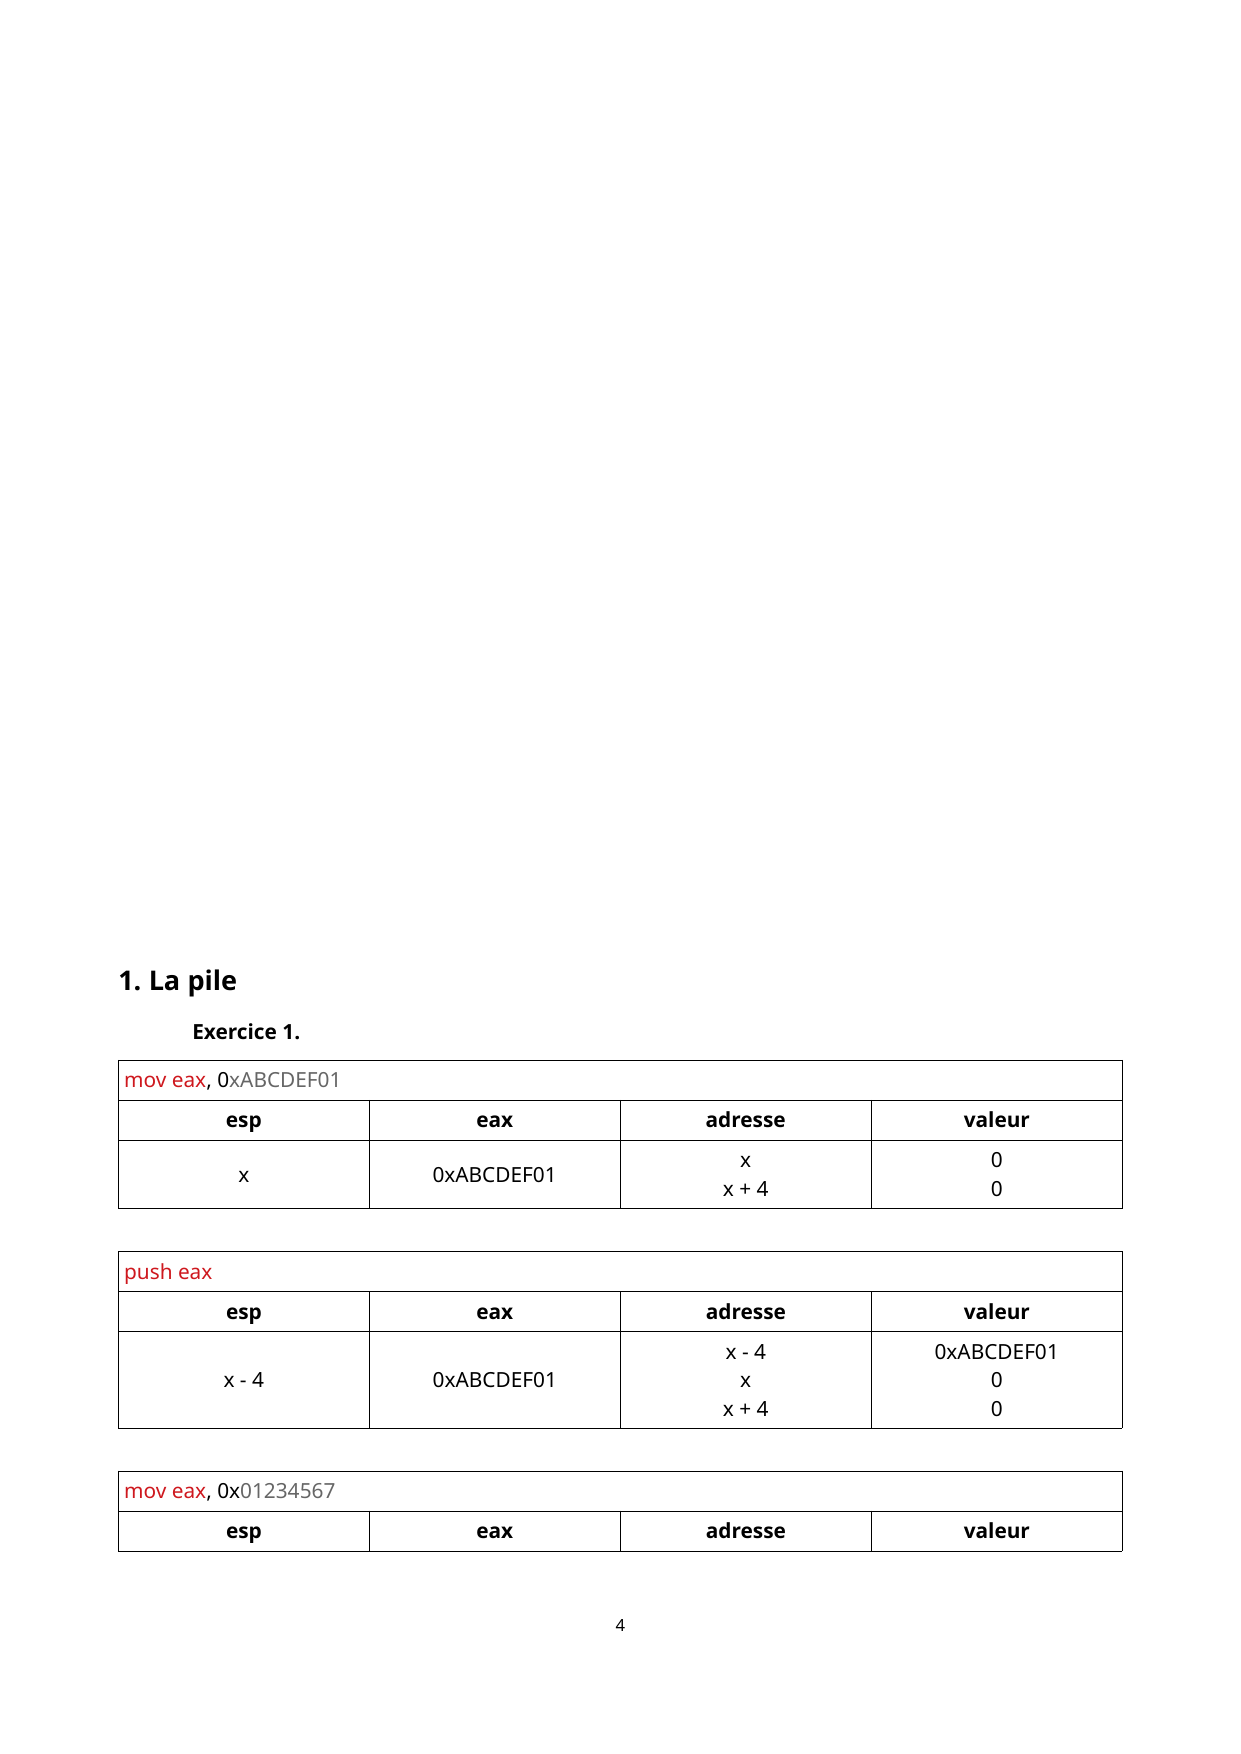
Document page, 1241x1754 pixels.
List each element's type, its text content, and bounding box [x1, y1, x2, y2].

table_cell esp [119, 1512, 369, 1551]
table_cell valeur [872, 1101, 1122, 1140]
table_cell adresse [621, 1512, 871, 1551]
table_cell adresse [621, 1292, 871, 1331]
table_cell 0xABCDEF01 [370, 1141, 620, 1208]
table_header mov eax, 0xABCDEF01 [119, 1061, 1122, 1100]
table_cell valeur [872, 1292, 1122, 1331]
table_cell x - 4 x x + 4 [621, 1332, 871, 1428]
text Exercice 1. [118, 1017, 1122, 1046]
text 1. La pile [118, 962, 1122, 999]
table_cell 0 0 [872, 1141, 1122, 1208]
table_cell esp [119, 1101, 369, 1140]
table_header push eax [119, 1252, 1122, 1291]
table_cell x x + 4 [621, 1141, 871, 1208]
table_cell 0xABCDEF01 0 0 [872, 1332, 1122, 1428]
table_cell adresse [621, 1101, 871, 1140]
table_cell 0xABCDEF01 [370, 1332, 620, 1428]
table_cell eax [370, 1292, 620, 1331]
table_cell x [119, 1141, 369, 1208]
table_cell valeur [872, 1512, 1122, 1551]
table_cell eax [370, 1101, 620, 1140]
table_cell eax [370, 1512, 620, 1551]
table_header mov eax, 0x01234567 [119, 1472, 1122, 1511]
table_cell esp [119, 1292, 369, 1331]
table_cell x - 4 [119, 1332, 369, 1428]
